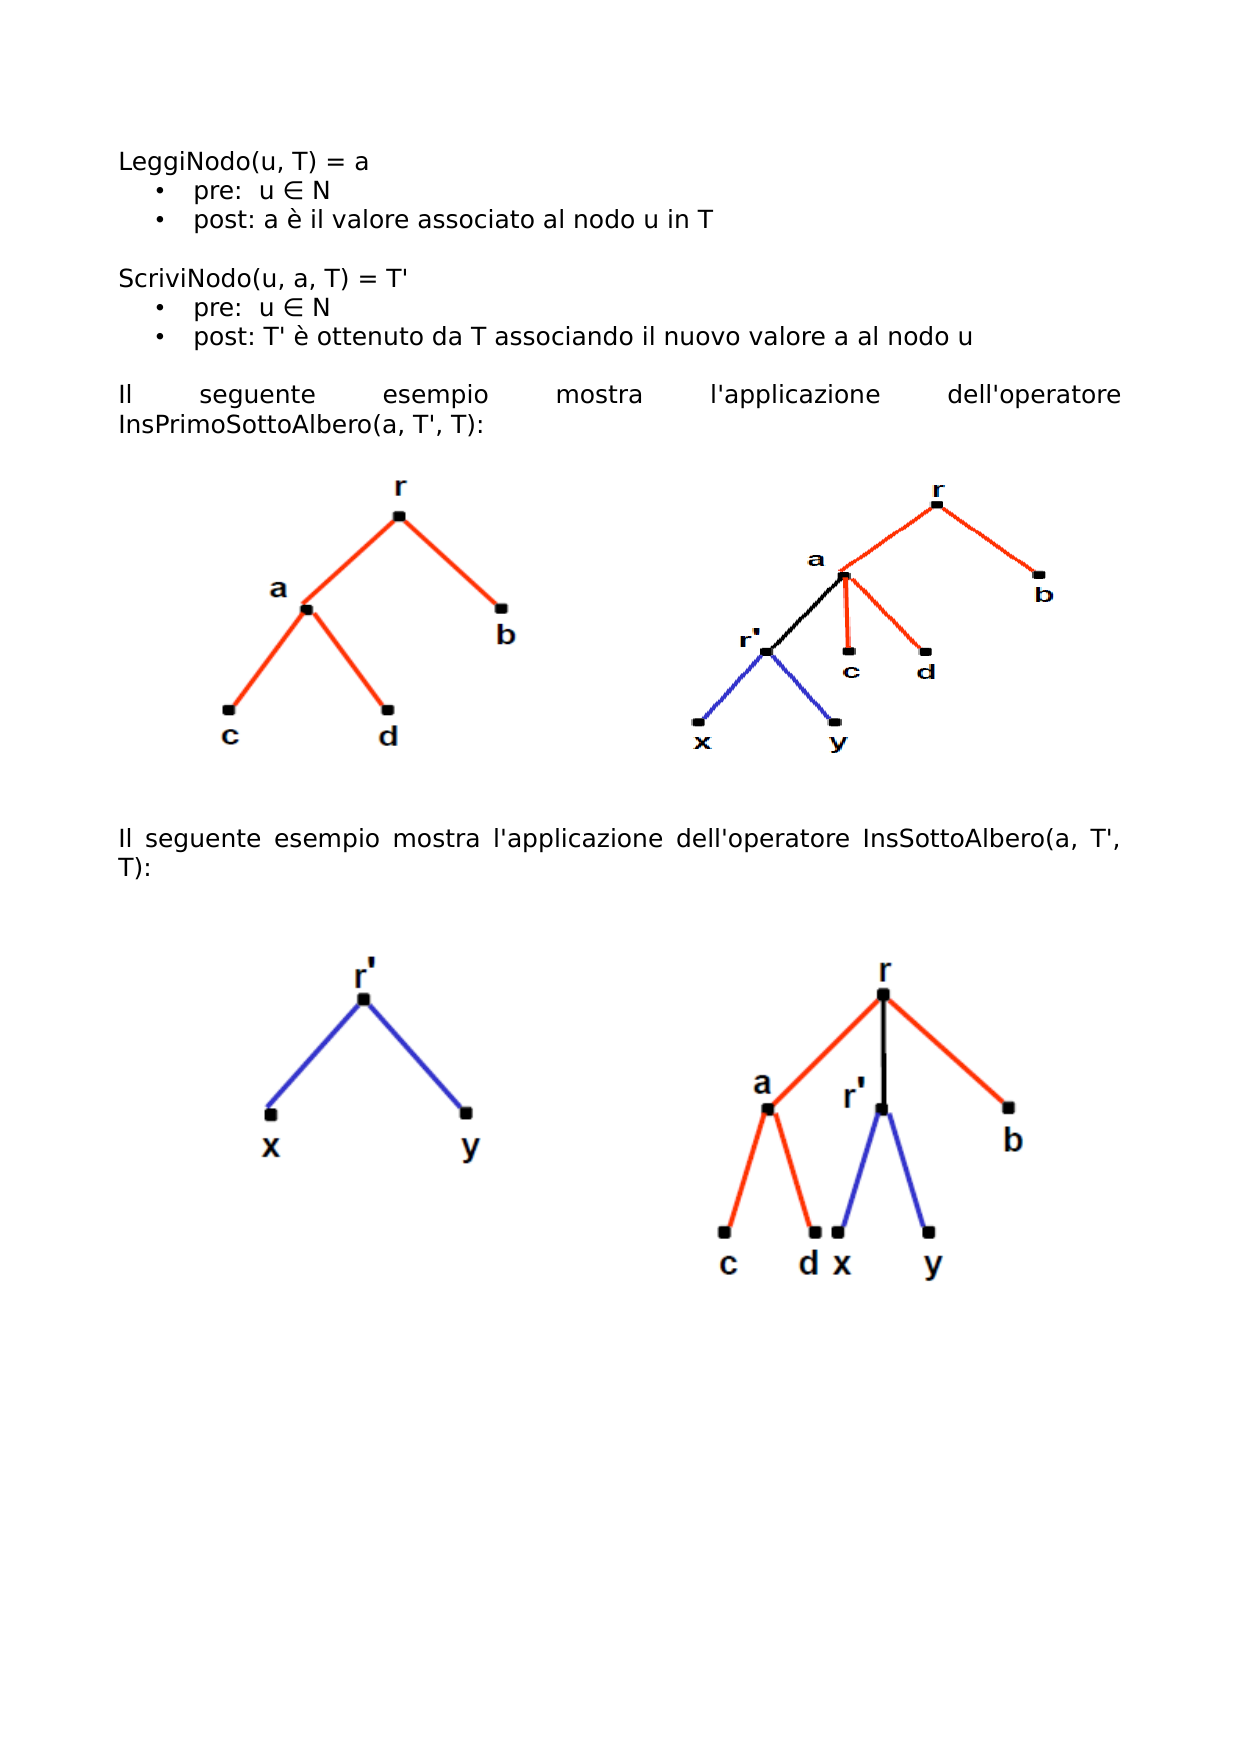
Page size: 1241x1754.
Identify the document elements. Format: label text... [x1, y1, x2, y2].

table_header [620, 941, 1122, 1327]
list post: a è il valore associato al nodo u in T [156, 206, 1122, 235]
list pre: u ∈ N [156, 176, 1122, 206]
picture [243, 946, 495, 1176]
list pre: u ∈ N [156, 293, 1122, 322]
text LeggiNodo(u, T) = a [118, 147, 1122, 176]
text ScriviNodo(u, a, T) = T' [118, 264, 1122, 293]
picture [705, 946, 1037, 1292]
table_header [118, 941, 620, 1327]
table_header [118, 468, 620, 795]
table_header [620, 468, 1122, 795]
picture [670, 473, 1072, 760]
picture [190, 473, 548, 756]
list post: T' è ottenuto da T associando il nuovo valore a al nodo u [156, 322, 1122, 351]
text Il seguente esempio mostra l'applicazione dell'operatore InsSottoAlbero(a, T', T): [118, 824, 1122, 882]
text Il seguente esempio mostra l'applicazione dell'operatore InsPrimoSottoAlbero(a, T', T): [118, 381, 1122, 439]
